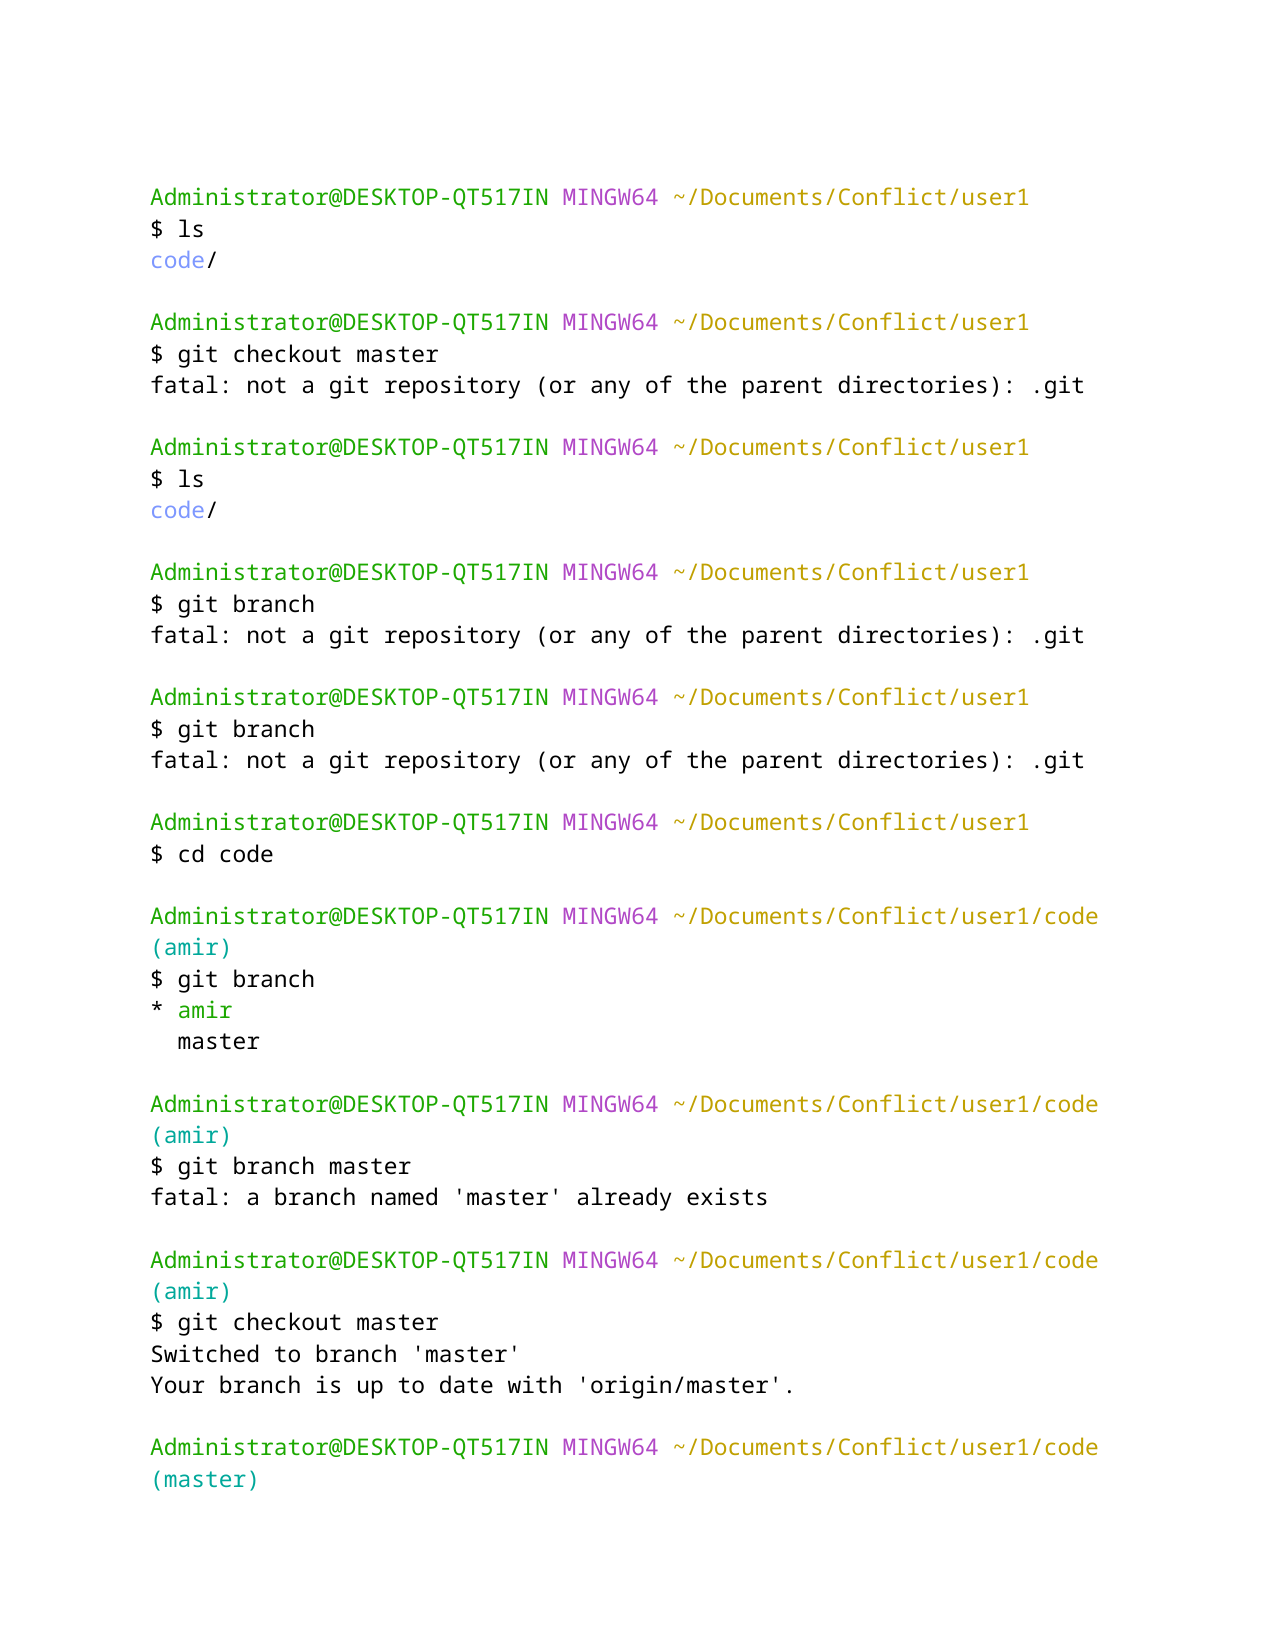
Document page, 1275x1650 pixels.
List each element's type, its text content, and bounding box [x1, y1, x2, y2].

text * amir [150, 994, 1125, 1025]
text $ git branch [150, 962, 1125, 994]
text Switched to branch 'master' [150, 1337, 1125, 1369]
text Administrator@DESKTOP-QT517IN MINGW64 ~/Documents/Conflict/user1 [150, 306, 1125, 337]
text $ git branch [150, 712, 1125, 744]
text $ git branch [150, 587, 1125, 619]
text code/ [150, 494, 1125, 525]
text $ ls [150, 212, 1125, 244]
text Administrator@DESKTOP-QT517IN MINGW64 ~/Documents/Conflict/user1 [150, 681, 1125, 712]
text $ git checkout master [150, 337, 1125, 369]
text Administrator@DESKTOP-QT517IN MINGW64 ~/Documents/Conflict/user1 [150, 181, 1125, 212]
text Administrator@DESKTOP-QT517IN MINGW64 ~/Documents/Conflict/user1/code (amir) [150, 900, 1125, 962]
text $ ls [150, 462, 1125, 494]
text fatal: not a git repository (or any of the parent directories): .git [150, 619, 1125, 650]
text master [150, 1025, 1125, 1056]
text $ git branch master [150, 1150, 1125, 1181]
text $ git checkout master [150, 1306, 1125, 1337]
text Administrator@DESKTOP-QT517IN MINGW64 ~/Documents/Conflict/user1/code (amir) [150, 1244, 1125, 1306]
text fatal: not a git repository (or any of the parent directories): .git [150, 744, 1125, 775]
text fatal: a branch named 'master' already exists [150, 1181, 1125, 1212]
text code/ [150, 244, 1125, 275]
text fatal: not a git repository (or any of the parent directories): .git [150, 369, 1125, 400]
text Your branch is up to date with 'origin/master'. [150, 1369, 1125, 1400]
text Administrator@DESKTOP-QT517IN MINGW64 ~/Documents/Conflict/user1/code (master) [150, 1431, 1125, 1494]
text Administrator@DESKTOP-QT517IN MINGW64 ~/Documents/Conflict/user1 [150, 431, 1125, 462]
text Administrator@DESKTOP-QT517IN MINGW64 ~/Documents/Conflict/user1/code (amir) [150, 1087, 1125, 1150]
text $ cd code [150, 837, 1125, 869]
text Administrator@DESKTOP-QT517IN MINGW64 ~/Documents/Conflict/user1 [150, 806, 1125, 837]
text Administrator@DESKTOP-QT517IN MINGW64 ~/Documents/Conflict/user1 [150, 556, 1125, 587]
